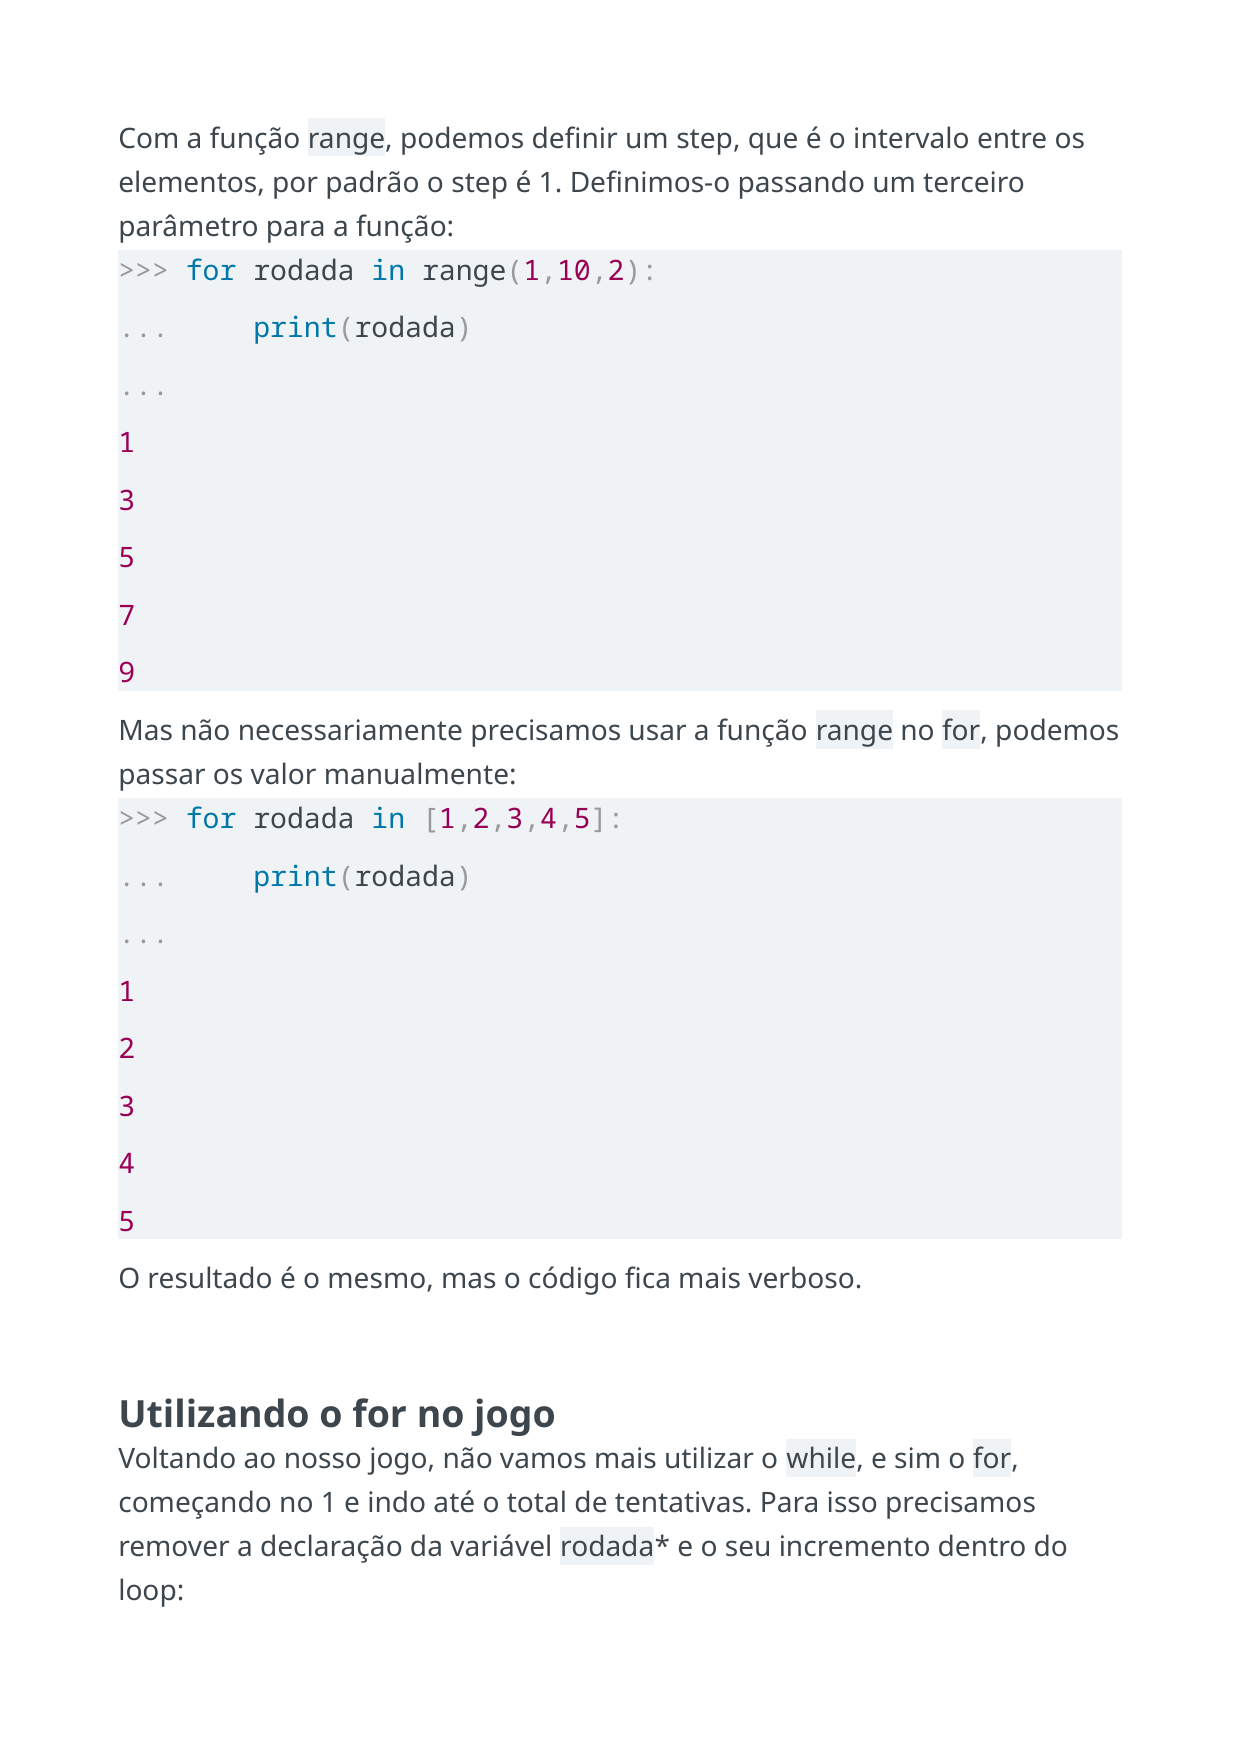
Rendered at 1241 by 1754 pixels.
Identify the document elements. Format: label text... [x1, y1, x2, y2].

text 3 [118, 1086, 1122, 1124]
text O resultado é o mesmo, mas o código fica mais verboso. [118, 1258, 1122, 1297]
text 7 [118, 595, 1122, 634]
text Mas não necessariamente precisamos usar a função range no for, podemos passar os valor manualmente: [118, 710, 1122, 793]
text Voltando ao nosso jogo, não vamos mais utilizar o while, e sim o for, começando no 1 e indo até o total de tentativas. Para isso precisamos remover a declaração da variável rodada* e o seu incremento dentro do loop: [118, 1438, 1122, 1609]
text 1 [118, 971, 1122, 1009]
text 5 [118, 1201, 1122, 1239]
text 4 [118, 1143, 1122, 1182]
text 9 [118, 653, 1122, 691]
text Com a função range, podemos definir um step, que é o intervalo entre os elementos, por padrão o step é 1. Definimos-o passando um terceiro parâmetro para a função: [118, 118, 1122, 244]
subtitle Utilizando o for no jogo [118, 1387, 1122, 1438]
text ... print(rodada) [118, 856, 1122, 894]
text ... print(rodada) [118, 308, 1122, 346]
text 2 [118, 1028, 1122, 1067]
text 5 [118, 538, 1122, 576]
text ... [118, 365, 1122, 404]
text >>> for rodada in [1,2,3,4,5]: [118, 798, 1122, 837]
text >>> for rodada in range(1,10,2): [118, 250, 1122, 289]
text ... [118, 913, 1122, 952]
text 1 [118, 423, 1122, 461]
text 3 [118, 480, 1122, 519]
